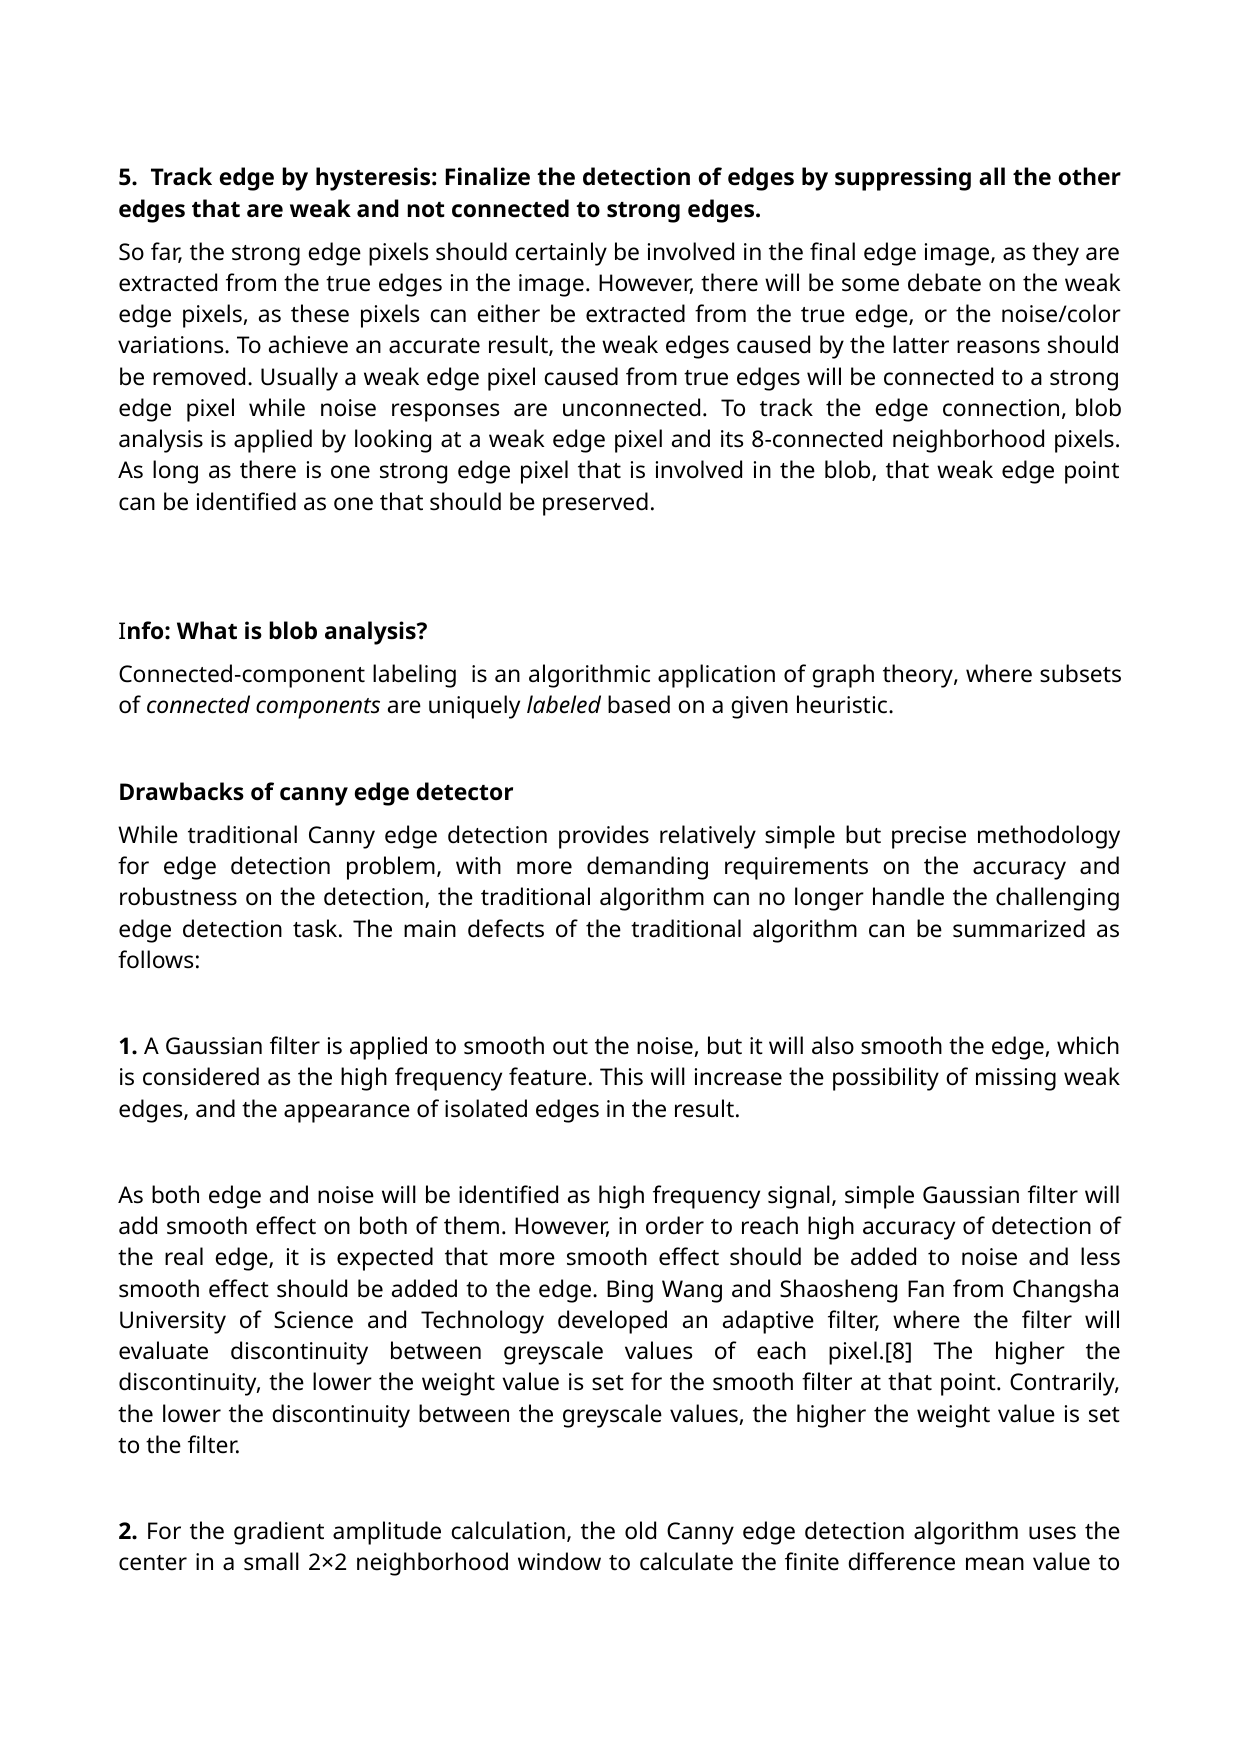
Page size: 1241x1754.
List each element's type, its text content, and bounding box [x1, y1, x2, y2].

list 2. For the gradient amplitude calculation, the old Canny edge detection algorithm uses the center in a small 2×2 neighborhood window to calculate the finite difference mean value to [118, 1515, 1122, 1577]
text Info: What is blob analysis? [118, 615, 1122, 646]
text 1. A Gaussian filter is applied to smooth out the noise, but it will also smooth the edge, which is considered as the high frequency feature. This will increase the possibility of missing weak edges, and the appearance of isolated edges in the result. [118, 1030, 1122, 1124]
text As both edge and noise will be identified as high frequency signal, simple Gaussian filter will add smooth effect on both of them. However, in order to reach high accuracy of detection of the real edge, it is expected that more smooth effect should be added to noise and less smooth effect should be added to the edge. Bing Wang and Shaosheng Fan from Changsha University of Science and Technology developed an adaptive filter, where the filter will evaluate discontinuity between greyscale values of each pixel.[8] The higher the discontinuity, the lower the weight value is set for the smooth filter at that point. Contrarily, the lower the discontinuity between the greyscale values, the higher the weight value is set to the filter. [118, 1179, 1122, 1460]
text Connected-component labeling is an algorithmic application of graph theory, where subsets of connected components are uniquely labeled based on a given heuristic. [118, 658, 1122, 721]
text While traditional Canny edge detection provides relatively simple but precise methodology for edge detection problem, with more demanding requirements on the accuracy and robustness on the detection, the traditional algorithm can no longer handle the challenging edge detection task. The main defects of the traditional algorithm can be summarized as follows: [118, 819, 1122, 975]
text Drawbacks of canny edge detector [118, 776, 1122, 807]
text So far, the strong edge pixels should certainly be involved in the final edge image, as they are extracted from the true edges in the image. However, there will be some debate on the weak edge pixels, as these pixels can either be extracted from the true edge, or the noise/color variations. To achieve an accurate result, the weak edges caused by the latter reasons should be removed. Usually a weak edge pixel caused from true edges will be connected to a strong edge pixel while noise responses are unconnected. To track the edge connection, blob analysis is applied by looking at a weak edge pixel and its 8-connected neighborhood pixels. As long as there is one strong edge pixel that is involved in the blob, that weak edge point can be identified as one that should be preserved. [118, 236, 1122, 517]
list 5. Track edge by hysteresis: Finalize the detection of edges by suppressing all the other edges that are weak and not connected to strong edges. [118, 161, 1122, 224]
